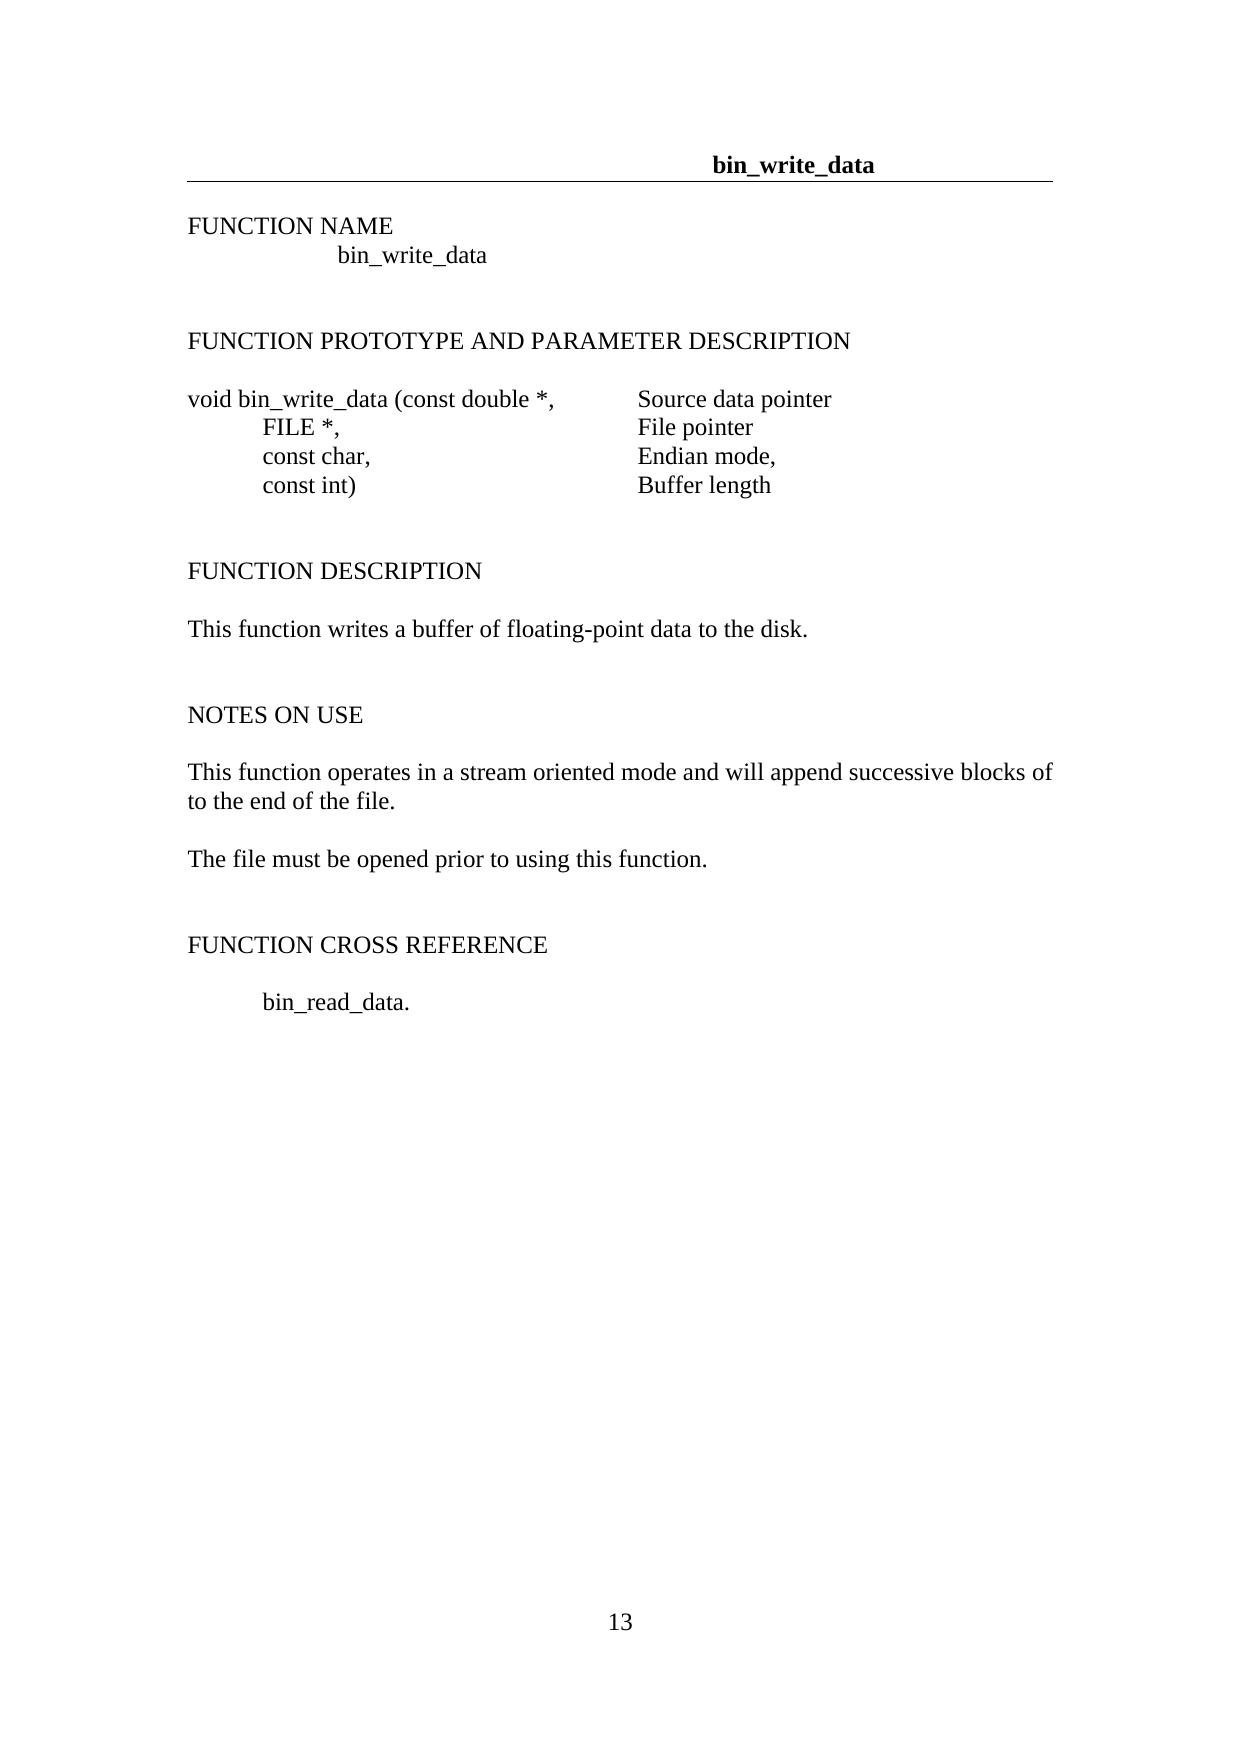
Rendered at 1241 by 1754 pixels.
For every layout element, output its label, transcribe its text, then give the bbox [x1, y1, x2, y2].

text FUNCTION CROSS REFERENCE [187, 930, 1053, 959]
text The file must be opened prior to using this function. [187, 844, 1053, 872]
text const char, Endian mode, [187, 441, 1053, 470]
text void bin_write_data (const double *, Source data pointer [187, 384, 1053, 412]
subtitle bin_write_data [187, 150, 1053, 181]
text This function operates in a stream oriented mode and will append successive blocks of to the end of the file. [187, 757, 1053, 815]
text NOTES ON USE [187, 700, 1053, 729]
text FILE *, File pointer [187, 412, 1053, 441]
text const int) Buffer length [187, 470, 1053, 499]
text bin_write_data [187, 240, 1053, 269]
text FUNCTION PROTOTYPE AND PARAMETER DESCRIPTION [187, 326, 1053, 355]
text FUNCTION DESCRIPTION [187, 556, 1053, 585]
text bin_read_data. [187, 987, 1053, 1016]
text This function writes a buffer of floating-point data to the disk. [187, 614, 1053, 642]
text FUNCTION NAME [187, 211, 1053, 240]
